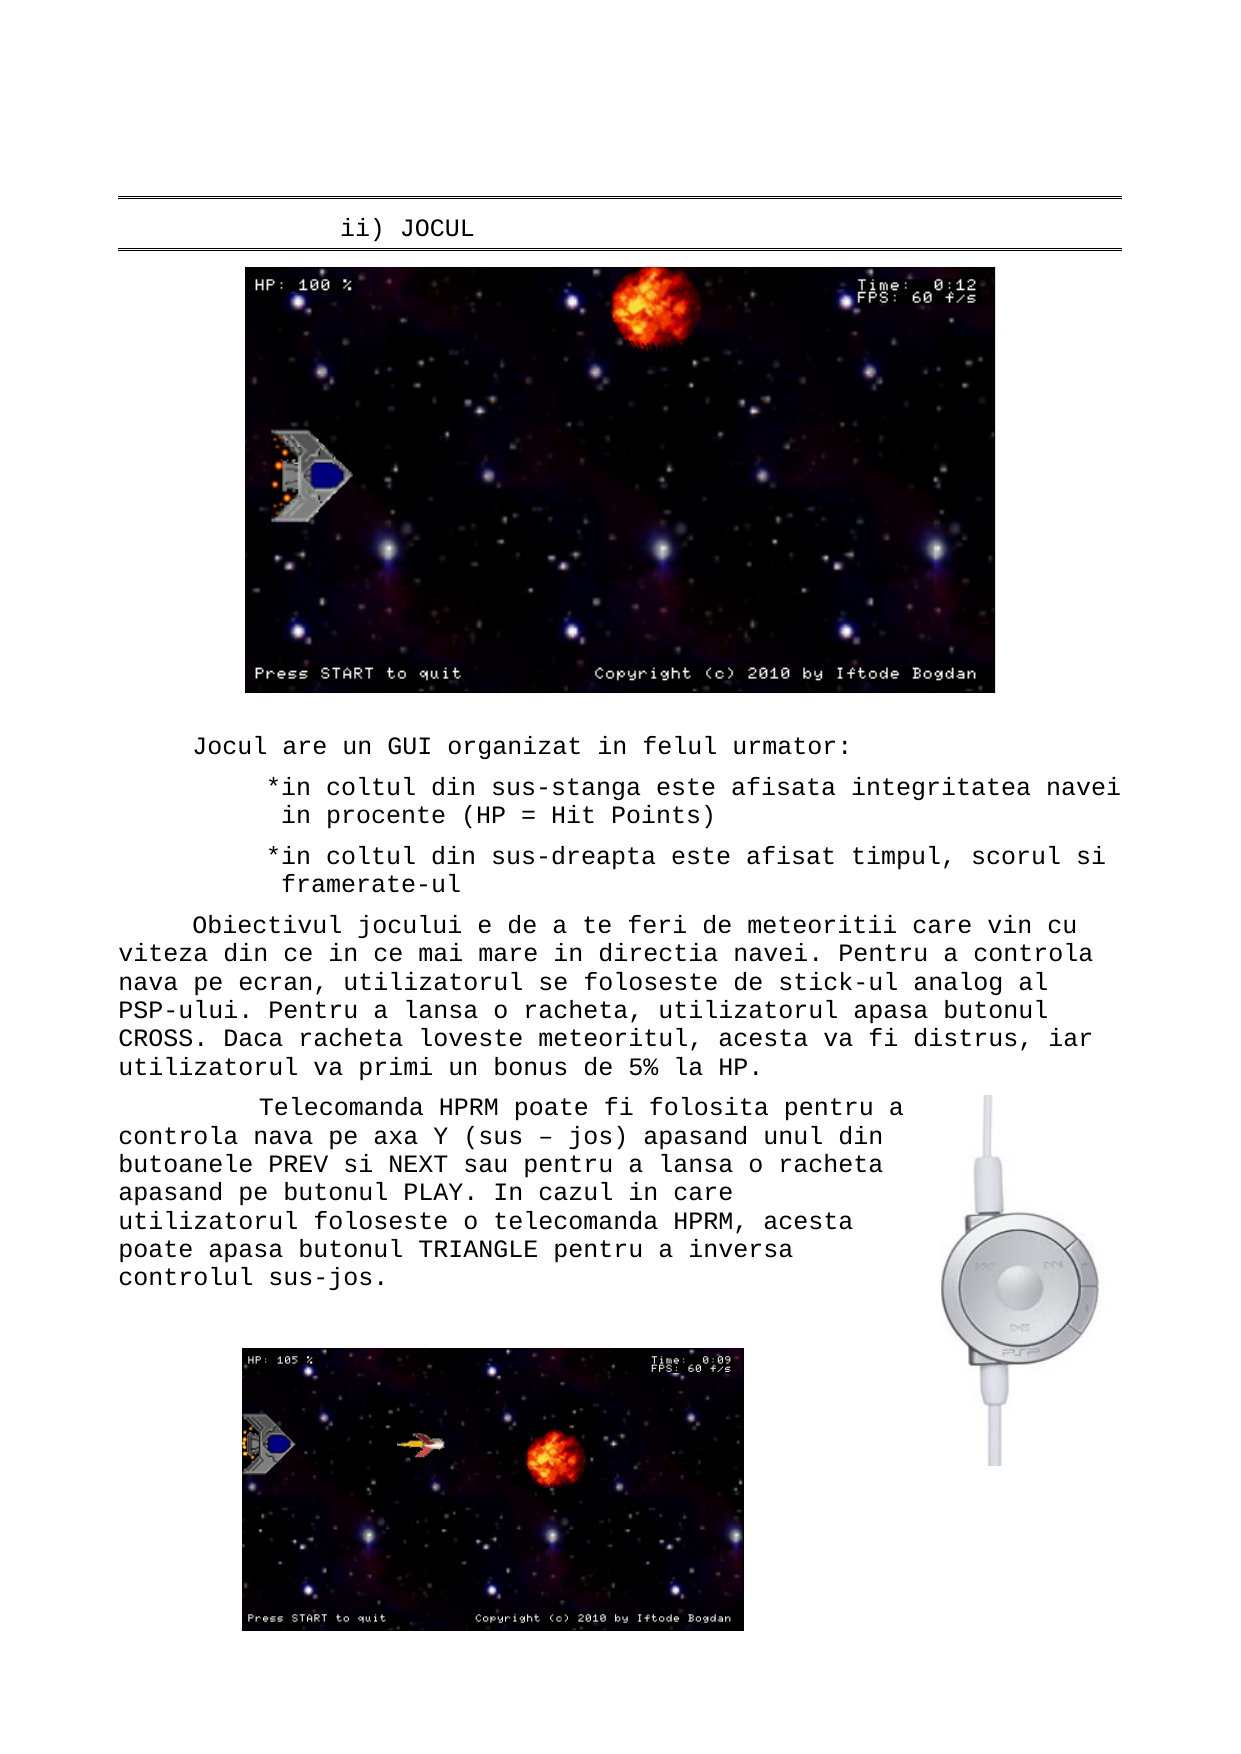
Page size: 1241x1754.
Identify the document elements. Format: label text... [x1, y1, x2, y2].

text Telecomanda HPRM poate fi folosita pentru a controla nava pe axa Y (sus – jos) apasand unul din butoanele PREV si NEXT sau pentru a lansa o racheta apasand pe butonul PLAY. In cazul in care utilizatorul foloseste o telecomanda HPRM, acesta poate apasa butonul TRIANGLE pentru a inversa controlul sus-jos. [118, 1095, 926, 1293]
picture [245, 267, 995, 693]
text *in coltul din sus-stanga este afisata integritatea navei in procente (HP = Hit Points) [118, 774, 1122, 831]
text ii) JOCUL [118, 211, 1122, 248]
text Jocul are un GUI organizat in felul urmator: [118, 733, 1122, 762]
picture [242, 1348, 744, 1631]
text Obiectivul jocului e de a te feri de meteoritii care vin cu viteza din ce in ce mai mare in directia navei. Pentru a controla nava pe ecran, utilizatorul se foloseste de stick-ul analog al PSP-ului. Pentru a lansa o racheta, utilizatorul apasa butonul CROSS. Daca racheta loveste meteoritul, acesta va fi distrus, iar utilizatorul va primi un bonus de 5% la HP. [118, 912, 1122, 1082]
picture [926, 1095, 1118, 1466]
text *in coltul din sus-dreapta este afisat timpul, scorul si framerate-ul [118, 843, 1122, 900]
